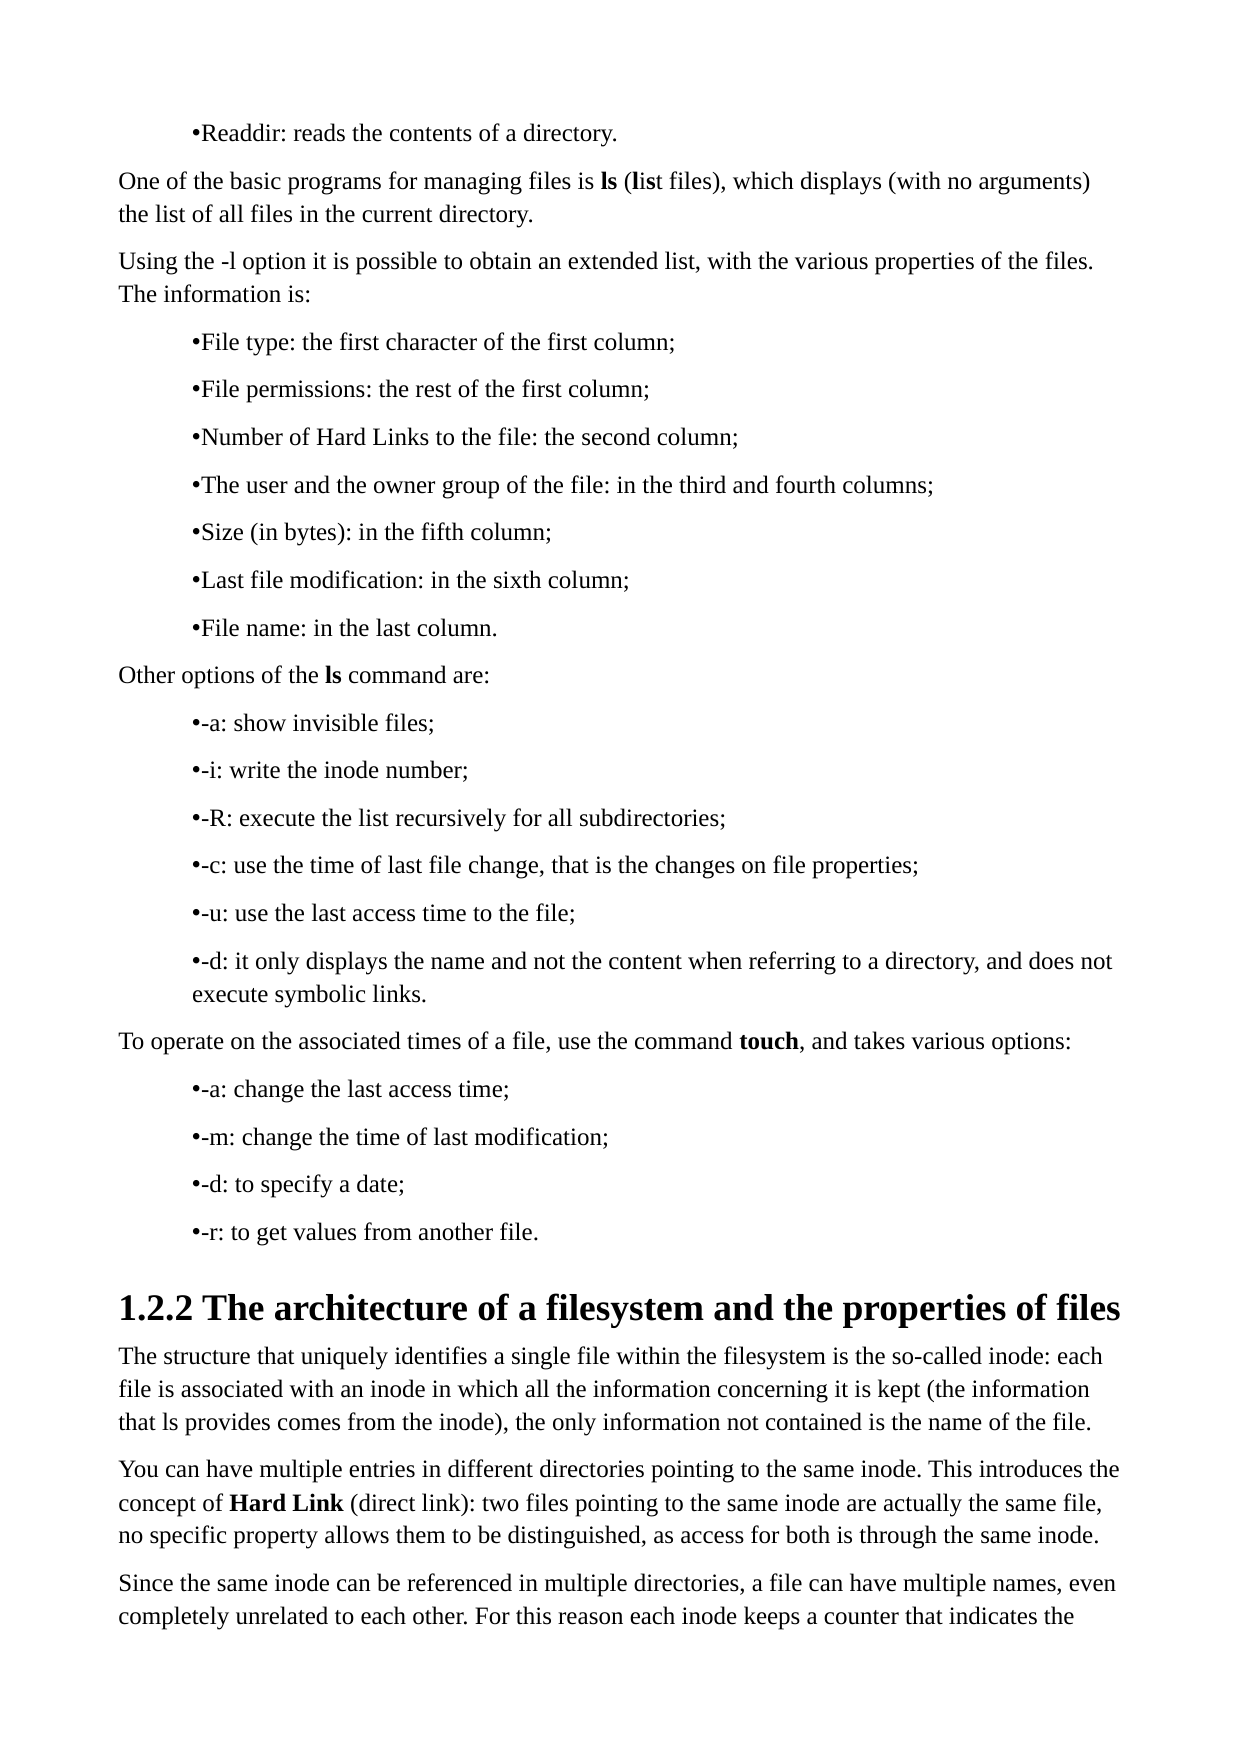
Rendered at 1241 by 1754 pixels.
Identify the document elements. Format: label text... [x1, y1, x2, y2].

list Size (in bytes): in the fifth column; [118, 517, 1122, 546]
text Using the -l option it is possible to obtain an extended list, with the various properties of the files. The information is: [118, 246, 1122, 308]
list -a: change the last access time; [118, 1074, 1122, 1103]
list -c: use the time of last file change, that is the changes on file properties; [118, 851, 1122, 879]
list -d: to specify a date; [118, 1169, 1122, 1198]
text One of the basic programs for managing files is ls (list files), which displays (with no arguments) the list of all files in the current directory. [118, 166, 1122, 227]
list -d: it only displays the name and not the content when referring to a directory, and does not execute symbolic links. [118, 946, 1122, 1008]
list Last file modification: in the sixth column; [118, 565, 1122, 594]
list -r: to get values from another file. [118, 1217, 1122, 1246]
list -R: execute the list recursively for all subdirectories; [118, 803, 1122, 832]
list The user and the owner group of the file: in the third and fourth columns; [118, 470, 1122, 498]
text To operate on the associated times of a file, use the command touch, and takes various options: [118, 1026, 1122, 1055]
text The structure that uniquely identifies a single file within the filesystem is the so-called inode: each file is associated with an inode in which all the information concerning it is kept (the information that ls provides comes from the inode), the only information not contained is the name of the file. [118, 1341, 1122, 1436]
list -u: use the last access time to the file; [118, 898, 1122, 927]
list Number of Hard Links to the file: the second column; [118, 422, 1122, 451]
list File name: in the last column. [118, 613, 1122, 641]
subtitle 1.2.2 The architecture of a filesystem and the properties of files [118, 1285, 1122, 1328]
text You can have multiple entries in different directories pointing to the same inode. This introduces the concept of Hard Link (direct link): two files pointing to the same inode are actually the same file, no specific property allows them to be distinguished, as access for both is through the same inode. [118, 1454, 1122, 1549]
list -i: write the inode number; [118, 755, 1122, 784]
text Since the same inode can be referenced in multiple directories, a file can have multiple names, even completely unrelated to each other. For this reason each inode keeps a counter that indicates the [118, 1568, 1122, 1630]
list -m: change the time of last modification; [118, 1122, 1122, 1150]
list File permissions: the rest of the first column; [118, 374, 1122, 403]
list -a: show invisible files; [118, 708, 1122, 737]
list File type: the first character of the first column; [118, 327, 1122, 356]
list Readdir: reads the contents of a directory. [118, 118, 1122, 147]
text Other options of the ls command are: [118, 660, 1122, 689]
